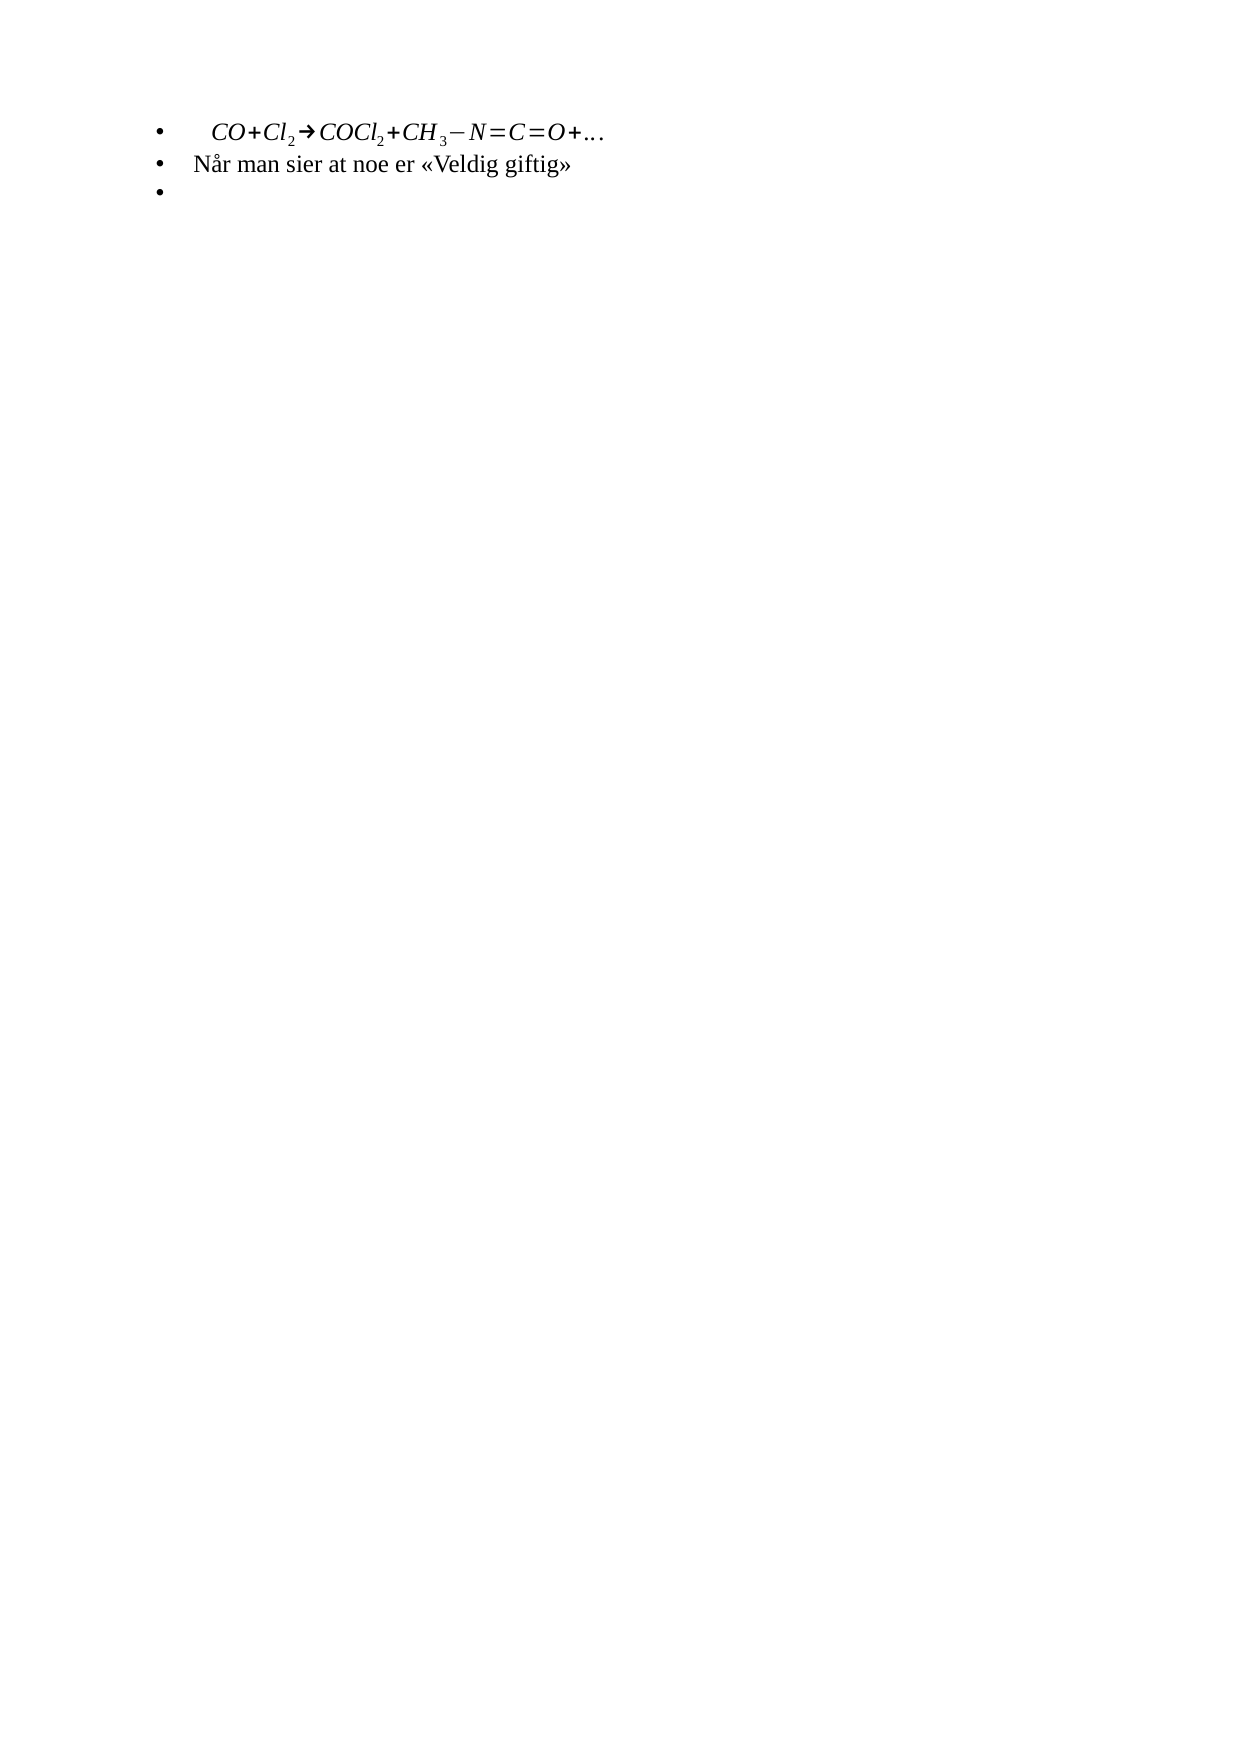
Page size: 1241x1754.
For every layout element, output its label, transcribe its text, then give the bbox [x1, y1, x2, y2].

list Når man sier at noe er «Veldig giftig» [156, 149, 1122, 178]
